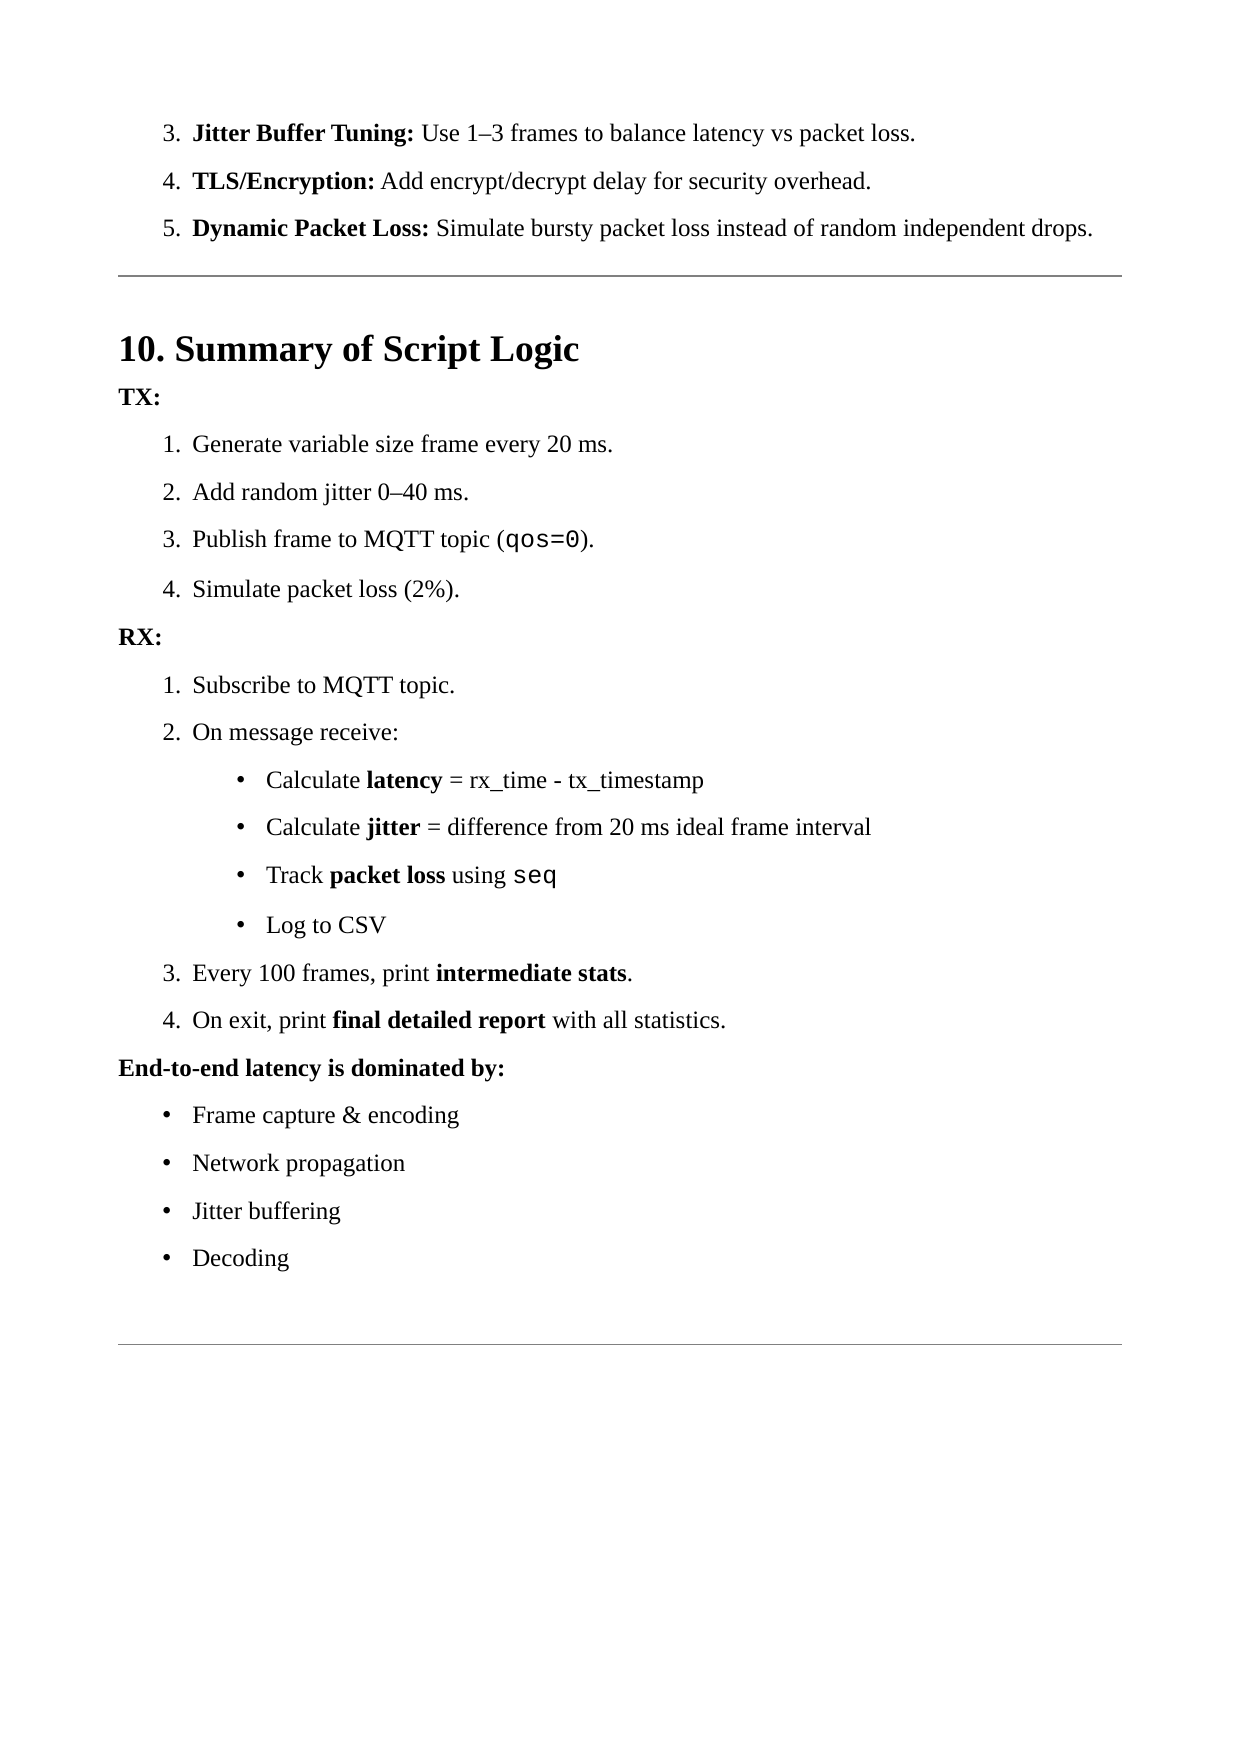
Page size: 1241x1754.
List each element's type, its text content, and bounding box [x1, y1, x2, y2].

list TLS/Encryption: Add encrypt/decrypt delay for security overhead. [162, 166, 1122, 194]
text RX: [118, 622, 1122, 651]
list On message receive: [162, 717, 1122, 746]
list Every 100 frames, print intermediate stats. [162, 958, 1122, 986]
text End-to-end latency is dominated by: [118, 1053, 1122, 1082]
list Frame capture & encoding [162, 1101, 1122, 1129]
list Track packet loss using seq [236, 860, 1122, 891]
list On exit, print final detailed report with all statistics. [162, 1005, 1122, 1034]
list Subscribe to MQTT topic. [162, 670, 1122, 698]
list Network propagation [162, 1148, 1122, 1177]
list Generate variable size frame every 20 ms. [162, 429, 1122, 458]
list Jitter Buffer Tuning: Use 1–3 frames to balance latency vs packet loss. [162, 118, 1122, 147]
list Publish frame to MQTT topic (qos=0). [162, 524, 1122, 555]
list Add random jitter 0–40 ms. [162, 477, 1122, 506]
list Decoding [162, 1243, 1122, 1272]
list Simulate packet loss (2%). [162, 574, 1122, 603]
list Calculate latency = rx_time - tx_timestamp [236, 765, 1122, 794]
text TX: [118, 382, 1122, 410]
list Jitter buffering [162, 1196, 1122, 1224]
list Log to CSV [236, 910, 1122, 939]
subtitle 10. Summary of Script Logic [118, 326, 1122, 369]
list Dynamic Packet Loss: Simulate bursty packet loss instead of random independent drops. [162, 213, 1122, 242]
list Calculate jitter = difference from 20 ms ideal frame interval [236, 812, 1122, 841]
